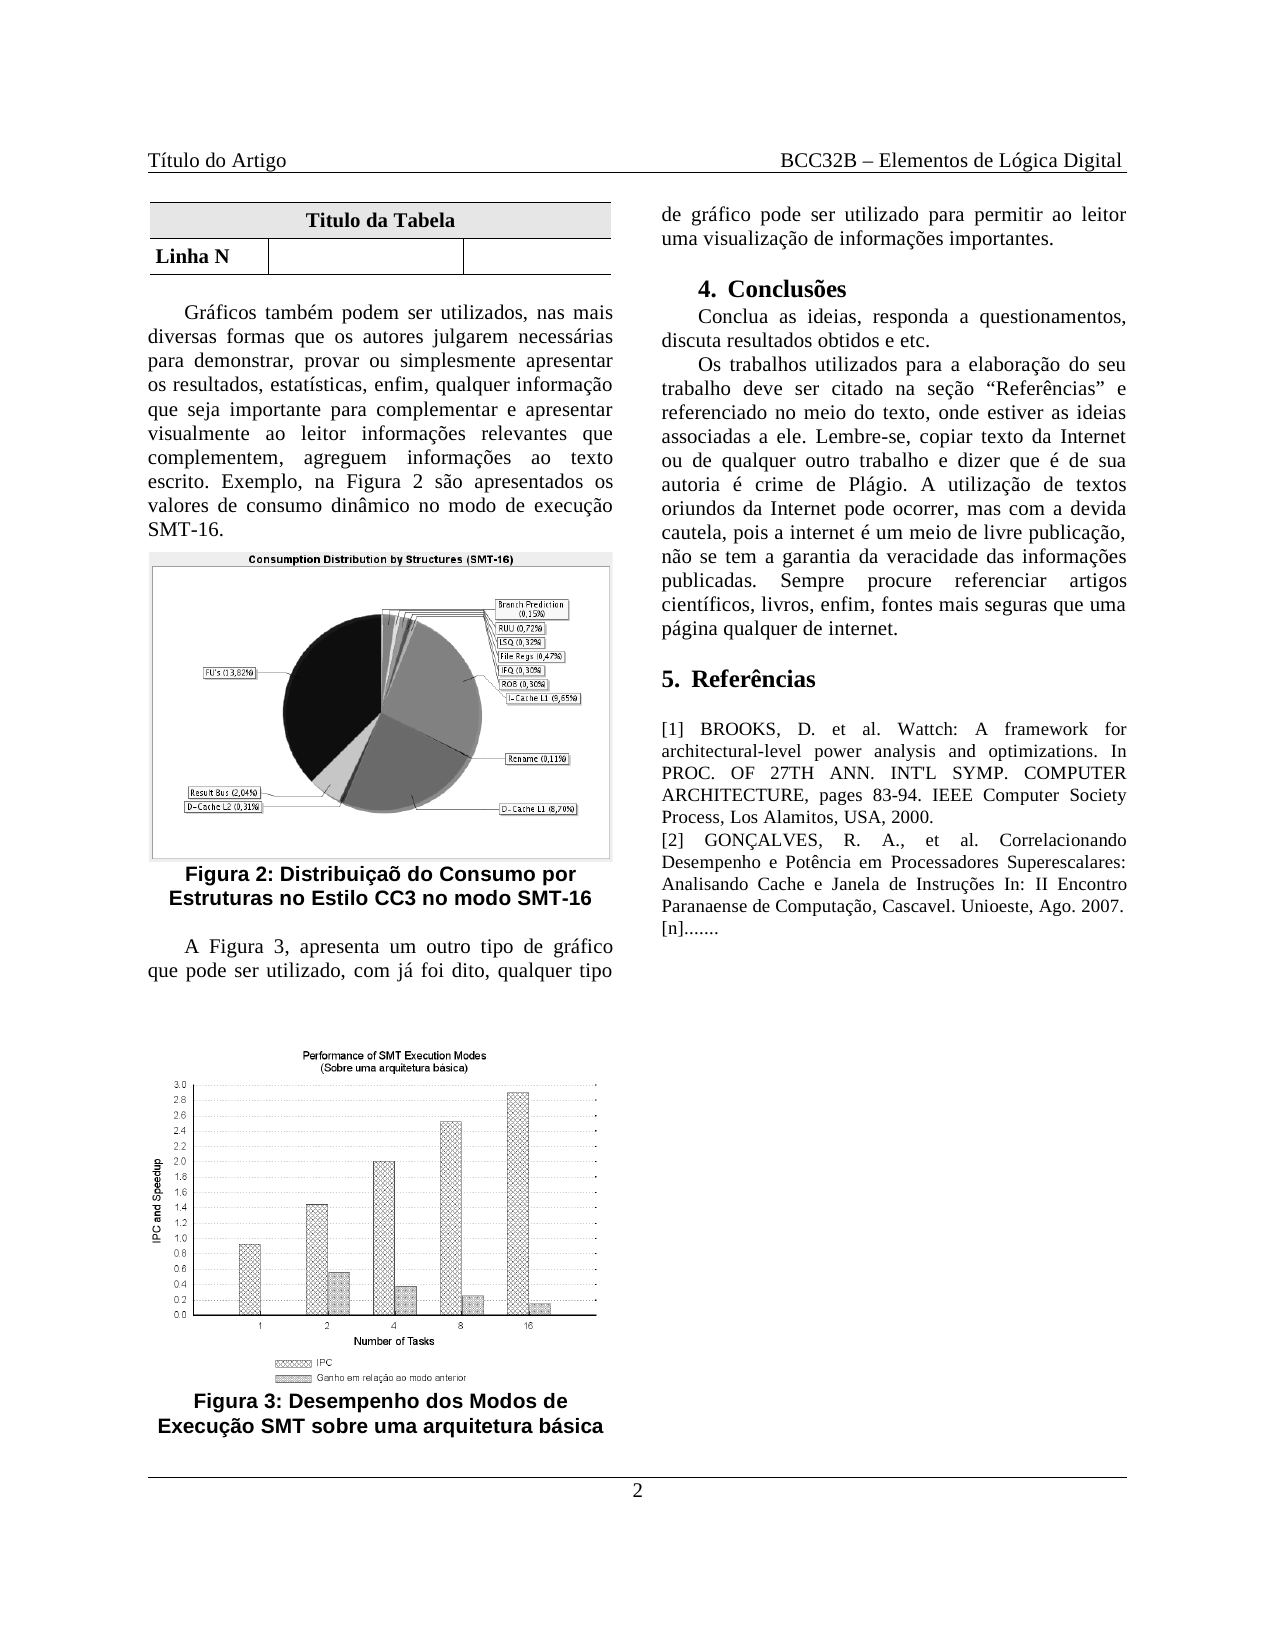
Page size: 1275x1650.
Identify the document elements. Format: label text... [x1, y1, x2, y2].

text de gráfico pode ser utilizado para permitir ao leitor uma visualização de informações importantes. [661, 202, 1127, 250]
subtitle Referências [661, 664, 1127, 693]
subtitle Conclusões [661, 274, 1127, 303]
text Figura 2: Distribuiçaõ do Consumo por Estruturas no Estilo CC3 no modo SMT-16 [149, 862, 612, 910]
table_cell [464, 239, 611, 273]
table_header Titulo da Tabela [150, 203, 611, 238]
text [2] GONÇALVES, R. A., et al. Correlacionando Desempenho e Potência em Processadores Superescalares: Analisando Cache e Janela de Instruções In: II Encontro Paranaense de Computação, Cascavel. Unioeste, Ago. 2007. [661, 828, 1127, 916]
table_cell Linha N [150, 239, 268, 273]
text Os trabalhos utilizados para a elaboração do seu trabalho deve ser citado na seção “Referências” e referenciado no meio do texto, onde estiver as ideias associadas a ele. Lembre-se, copiar texto da Internet ou de qualquer outro trabalho e dizer que é de sua autoria é crime de Plágio. A utilização de textos oriundos da Internet pode ocorrer, mas com a devida cautela, pois a internet é um meio de livre publicação, não se tem a garantia da veracidade das informações publicadas. Sempre procure referenciar artigos científicos, livros, enfim, fontes mais seguras que uma página qualquer de internet. [661, 352, 1127, 640]
text [n]....... [661, 916, 1127, 938]
text Conclua as ideias, responda a questionamentos, discuta resultados obtidos e etc. [661, 303, 1127, 352]
text Gráficos também podem ser utilizados, nas mais diversas formas que os autores julgarem necessárias para demonstrar, provar ou simplesmente apresentar os resultados, estatísticas, enfim, qualquer informação que seja importante para complementar e apresentar visualmente ao leitor informações relevantes que complementem, agreguem informações ao texto escrito. Exemplo, na Figura 2 são apresentados os valores de consumo dinâmico no modo de execução SMT-16. [148, 300, 613, 541]
text [1] BROOKS, D. et al. Wattch: A framework for architectural-level power analysis and optimizations. In PROC. OF 27TH ANN. INT'L SYMP. COMPUTER ARCHITECTURE, pages 83-94. IEEE Computer Society Process, Los Alamitos, USA, 2000. [661, 717, 1127, 828]
text A Figura 3, apresenta um outro tipo de gráfico que pode ser utilizado, com já foi dito, qualquer tipo [148, 934, 613, 982]
table_cell [269, 239, 463, 273]
text Figura 3: Desempenho dos Modos de Execução SMT sobre uma arquitetura básica [149, 1390, 612, 1438]
